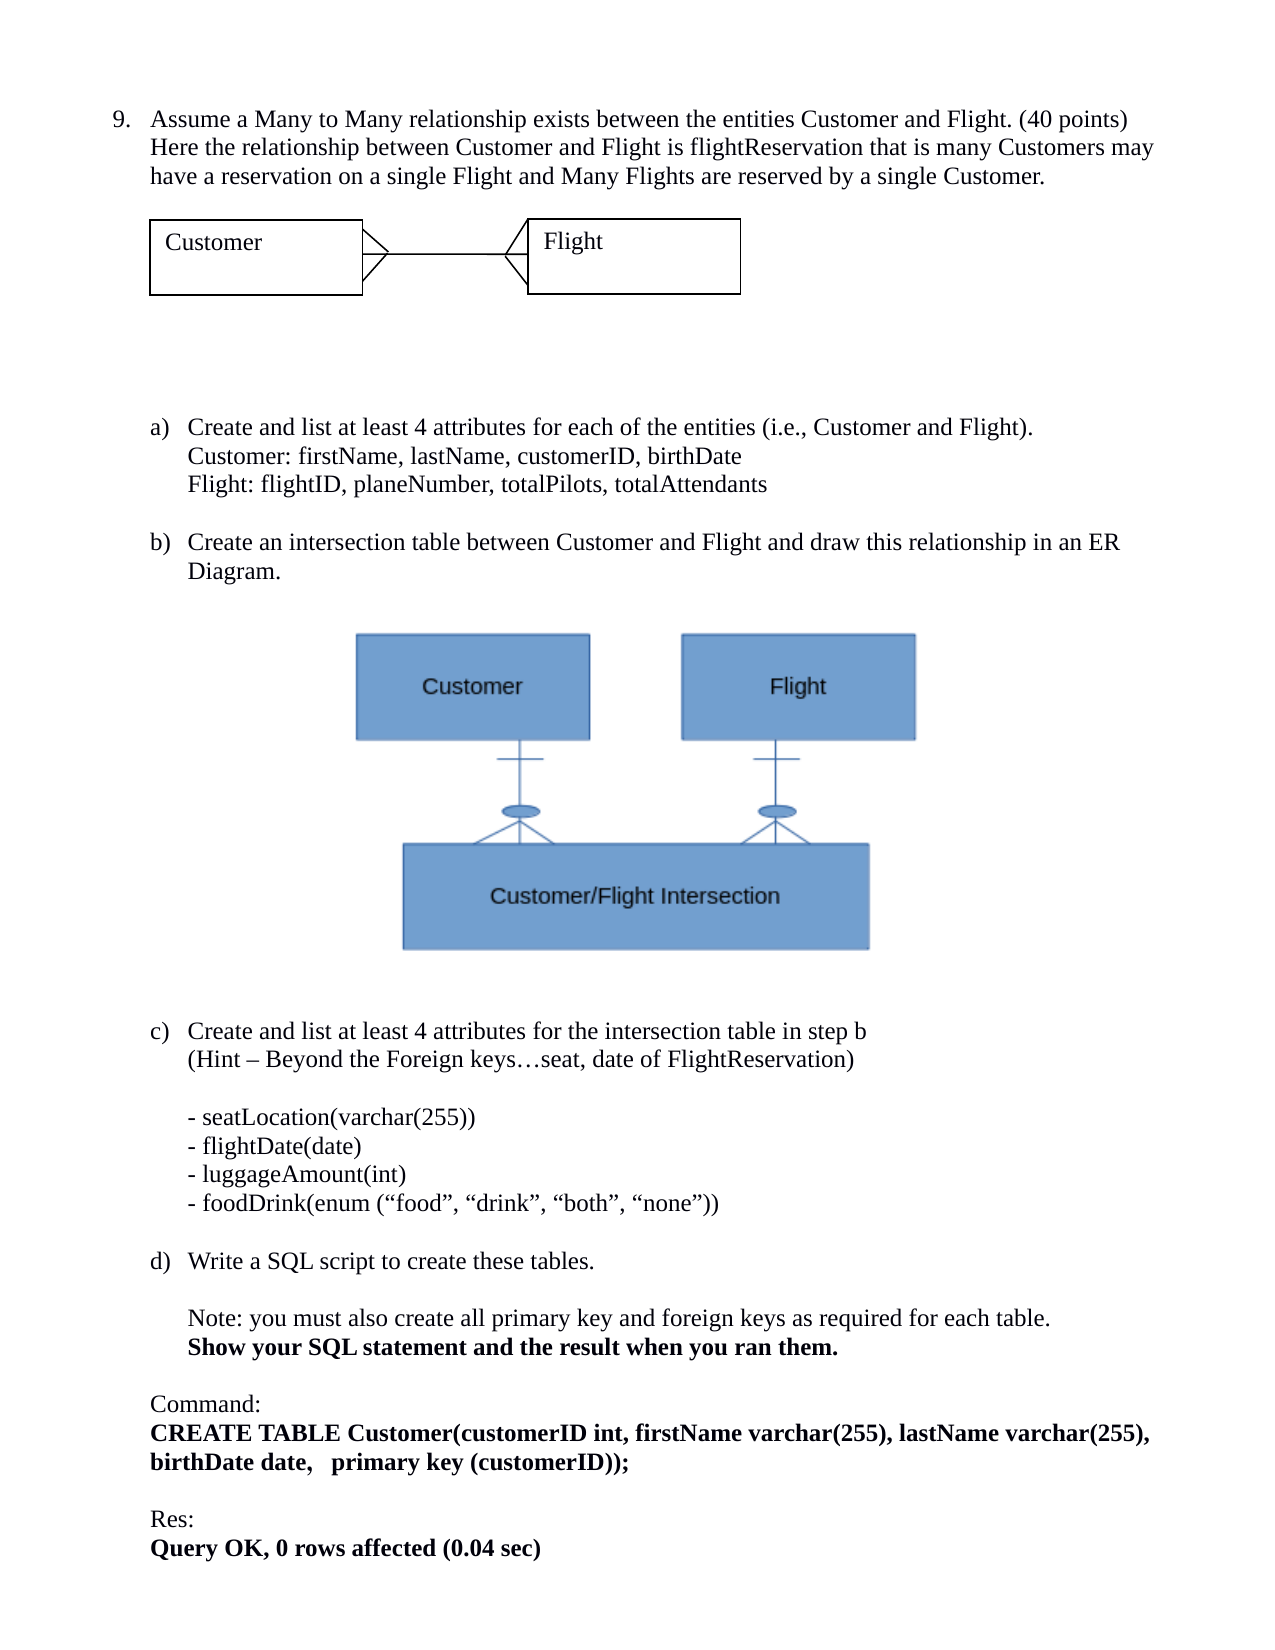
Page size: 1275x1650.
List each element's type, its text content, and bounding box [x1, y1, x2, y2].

list Show your SQL statement and the result when you ran them. [150, 1332, 1200, 1361]
list Create and list at least 4 attributes for each of the entities (i.e., Customer and Flight). [150, 412, 1200, 441]
list (Hint – Beyond the Foreign keys…seat, date of FlightReservation) [187, 1044, 1200, 1073]
list - flightDate(date) [187, 1131, 1200, 1159]
list - foodDrink(enum (“food”, “drink”, “both”, “none”)) [187, 1188, 1200, 1217]
list CREATE TABLE Customer(customerID int, firstName varchar(255), lastName varchar(255), birthDate date，primary key (customerID)); [150, 1418, 1200, 1476]
list - seatLocation(varchar(255)) [187, 1102, 1200, 1131]
list Flight: flightID, planeNumber, totalPilots, totalAttendants [187, 469, 1200, 498]
list Create an intersection table between Customer and Flight and draw this relationship in an ER Diagram. [150, 527, 1200, 584]
list Create and list at least 4 attributes for the intersection table in step b [150, 1016, 1200, 1044]
picture [339, 613, 936, 976]
list Assume a Many to Many relationship exists between the entities Customer and Flight. (40 points) [112, 104, 1200, 132]
list Command: [150, 1389, 1200, 1418]
list Query OK, 0 rows affected (0.04 sec) [150, 1533, 1200, 1562]
list Res: [150, 1504, 1200, 1533]
list Customer: firstName, lastName, customerID, birthDate [187, 441, 1200, 469]
list Write a SQL script to create these tables. [150, 1246, 1200, 1274]
text Flight [543, 226, 726, 255]
list Here the relationship between Customer and Flight is flightReservation that is many Customers may have a reservation on a single Flight and Many Flights are reserved by a single Customer. [150, 132, 1200, 190]
list - luggageAmount(int) [187, 1159, 1200, 1188]
list Note: you must also create all primary key and foreign keys as required for each table. [187, 1303, 1200, 1332]
text Customer [165, 227, 348, 256]
